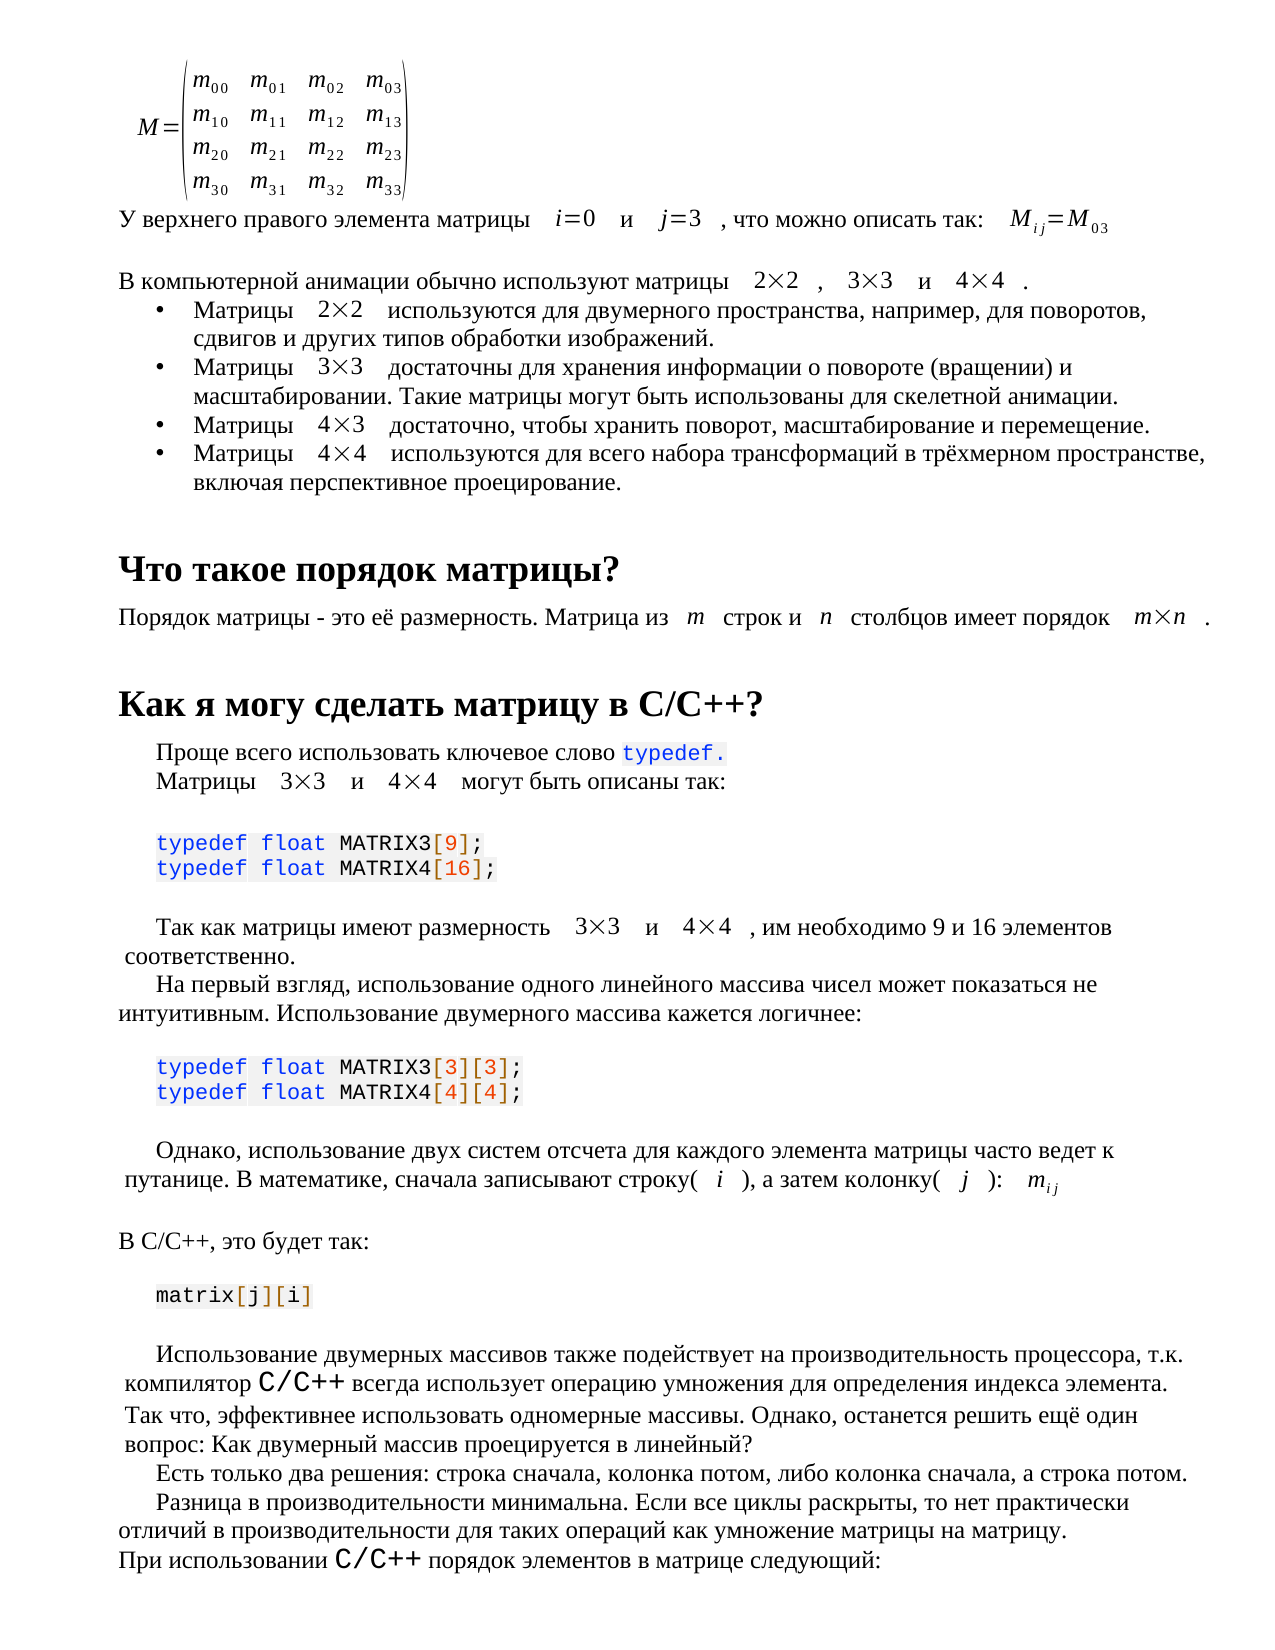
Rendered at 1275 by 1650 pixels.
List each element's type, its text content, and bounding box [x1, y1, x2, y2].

text В компьютерной анимации обычно используют матрицы , и . [118, 266, 1216, 295]
text У верхнего правого элемента матрицы и , что можно описать так: [118, 204, 1216, 236]
text Разница в производительности минимальна. Если все циклы раскрыты, то нет практически отличий в производительности для таких операций как умножение матрицы на матрицу. [118, 1487, 1216, 1544]
text Однако, использование двух систем отсчета для каждого элемента матрицы часто ведет к путанице. В математике, сначала записывают строку(), а затем колонку(): [124, 1136, 1210, 1197]
text На первый взгляд, использование одного линейного массива чисел может показаться не интуитивным. Использование двумерного массива кажется логичнее: [118, 969, 1216, 1027]
text Описать отдельный элемент матрицы можно в виде двух индексов. Используя математическую нотацию индексы обозначают переменными и . Сначала пишут строку, затем колонку. К примеру, если есть матрица с порядком , то элементы этой матрицы описываются парами индексов строк и колонок: [118, 59, 1216, 204]
subtitle Как я могу сделать матрицу в C/C++? [118, 681, 1216, 724]
text typedef float MATRIX3[9]; typedef float MATRIX4[16]; [156, 832, 1210, 882]
text Есть только два решения: строка сначала, колонка потом, либо колонка сначала, а строка потом. [124, 1458, 1210, 1487]
text Использование двумерных массивов также подействует на производительность процессора, т.к. компилятор C/C++ всегда использует операцию умножения для определения индекса элемента. Так что, эффективнее использовать одномерные массивы. Однако, останется решить ещё один вопрос: Как двумерный массив проецируется в линейный? [124, 1339, 1210, 1458]
list Матрицы достаточно, чтобы хранить поворот, масштабирование и перемещение. [156, 410, 1216, 438]
text Матрицы и могут быть описаны так: [118, 766, 1216, 796]
text При использовании C/C++ порядок элементов в матрице следующий: [118, 1544, 1216, 1577]
list Матрицы используются для двумерного пространства, например, для поворотов, сдвигов и других типов обработки изображений. [156, 295, 1216, 352]
text В C/C++, это будет так: [118, 1226, 1216, 1255]
list Матрицы используются для всего набора трансформаций в трёхмерном пространстве, включая перспективное проецирование. [156, 438, 1216, 496]
text Так как матрицы имеют размерность и , им необходимо 9 и 16 элементов соответственно. [124, 912, 1210, 969]
text Порядок матрицы - это её размерность. Матрица изстрок истолбцов имеет порядок . [118, 602, 1216, 631]
text Проще всего использовать ключевое слово typedef. [118, 737, 1216, 766]
subtitle Что такое порядок матрицы? [118, 546, 1216, 589]
list Матрицы достаточны для хранения информации о повороте (вращении) и масштабировании. Такие матрицы могут быть использованы для скелетной анимации. [156, 352, 1216, 410]
text matrix[j][i] [156, 1284, 1216, 1309]
text typedef float MATRIX3[3][3]; typedef float MATRIX4[4][4]; [156, 1056, 1216, 1106]
